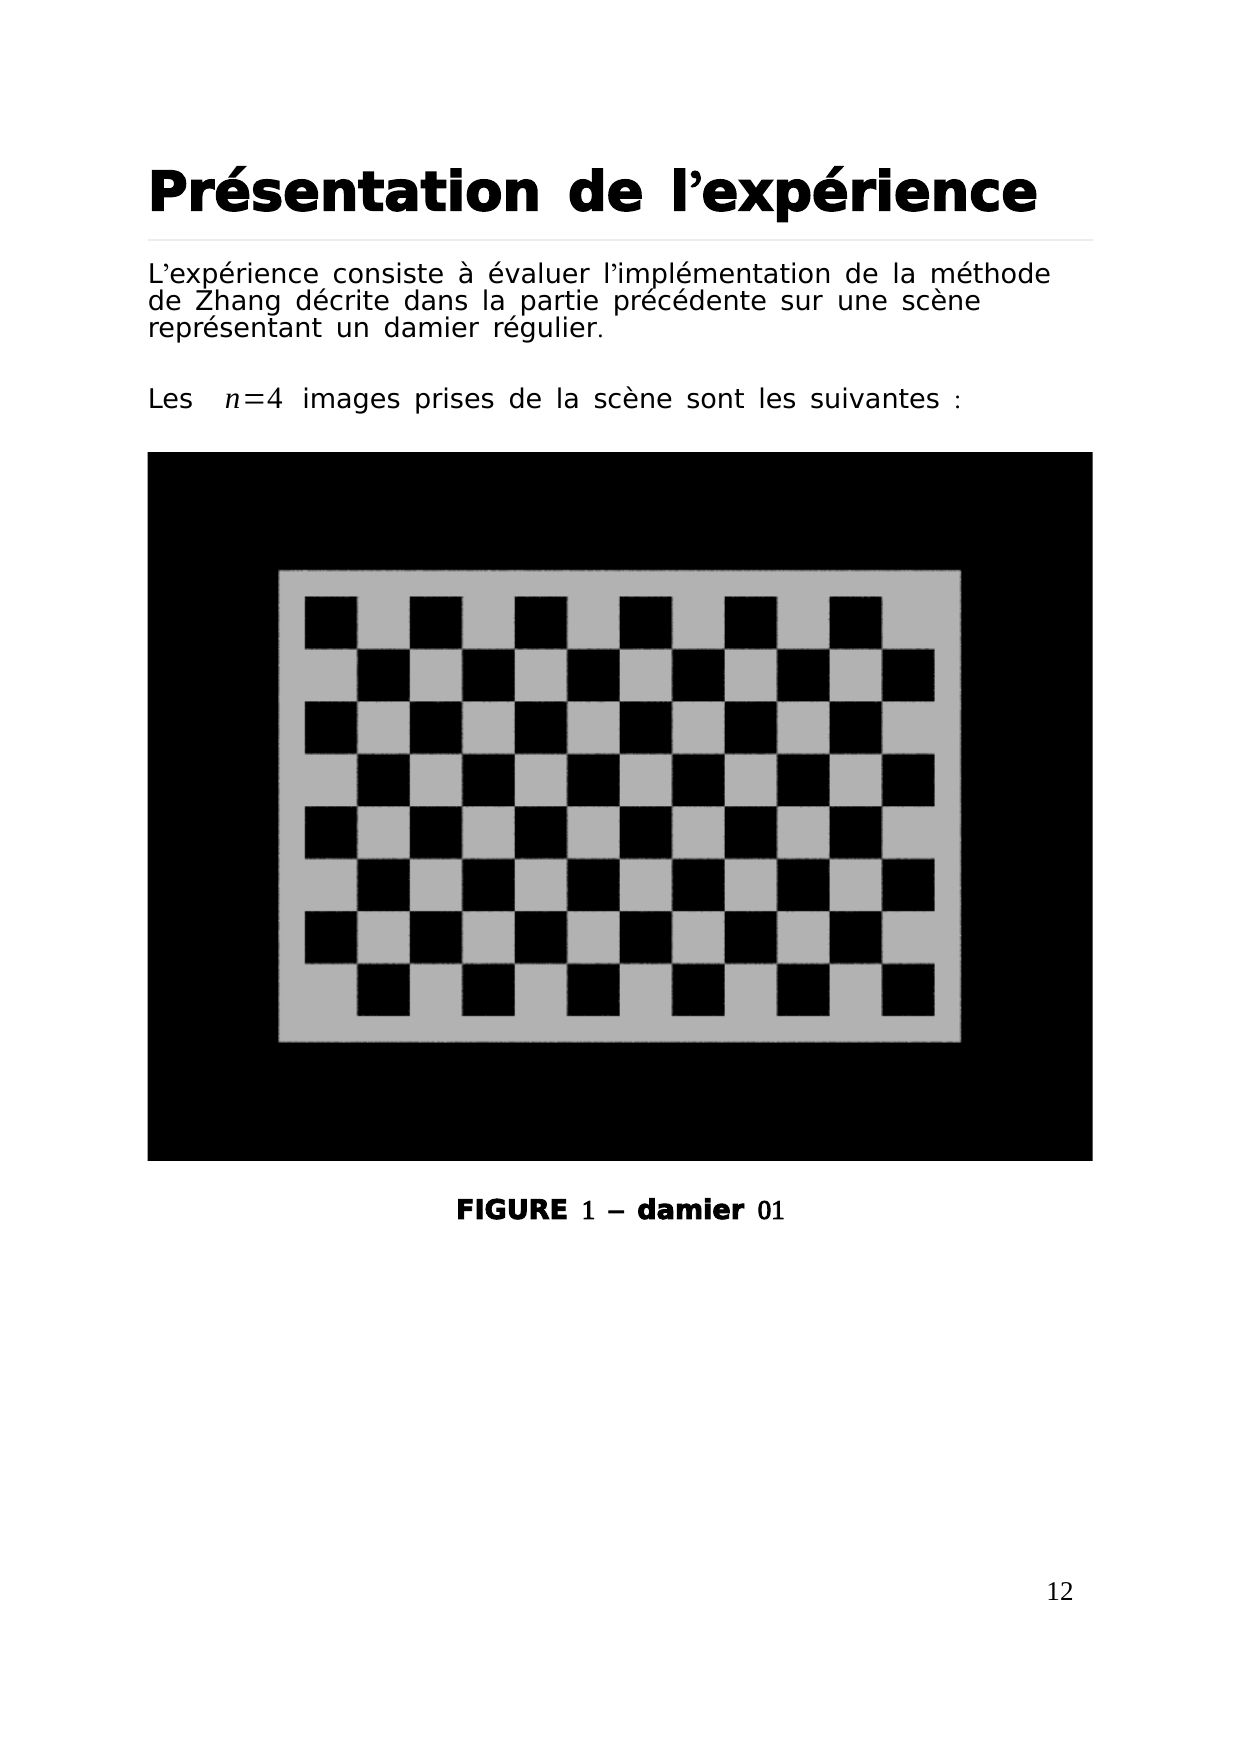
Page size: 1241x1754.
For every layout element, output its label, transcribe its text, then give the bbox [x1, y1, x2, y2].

text Les images prises de la scène sont les suivantes : [148, 380, 1093, 415]
picture [147, 452, 1093, 1161]
subtitle Présentation de l’expérience [148, 173, 1093, 239]
text L’expérience consiste à évaluer l’implémentation de la méthode de Zhang décrite dans la partie précédente sur une scène représentant un damier régulier. [148, 265, 1093, 343]
text FIGURE 1 – damier 01 [148, 1161, 1093, 1225]
